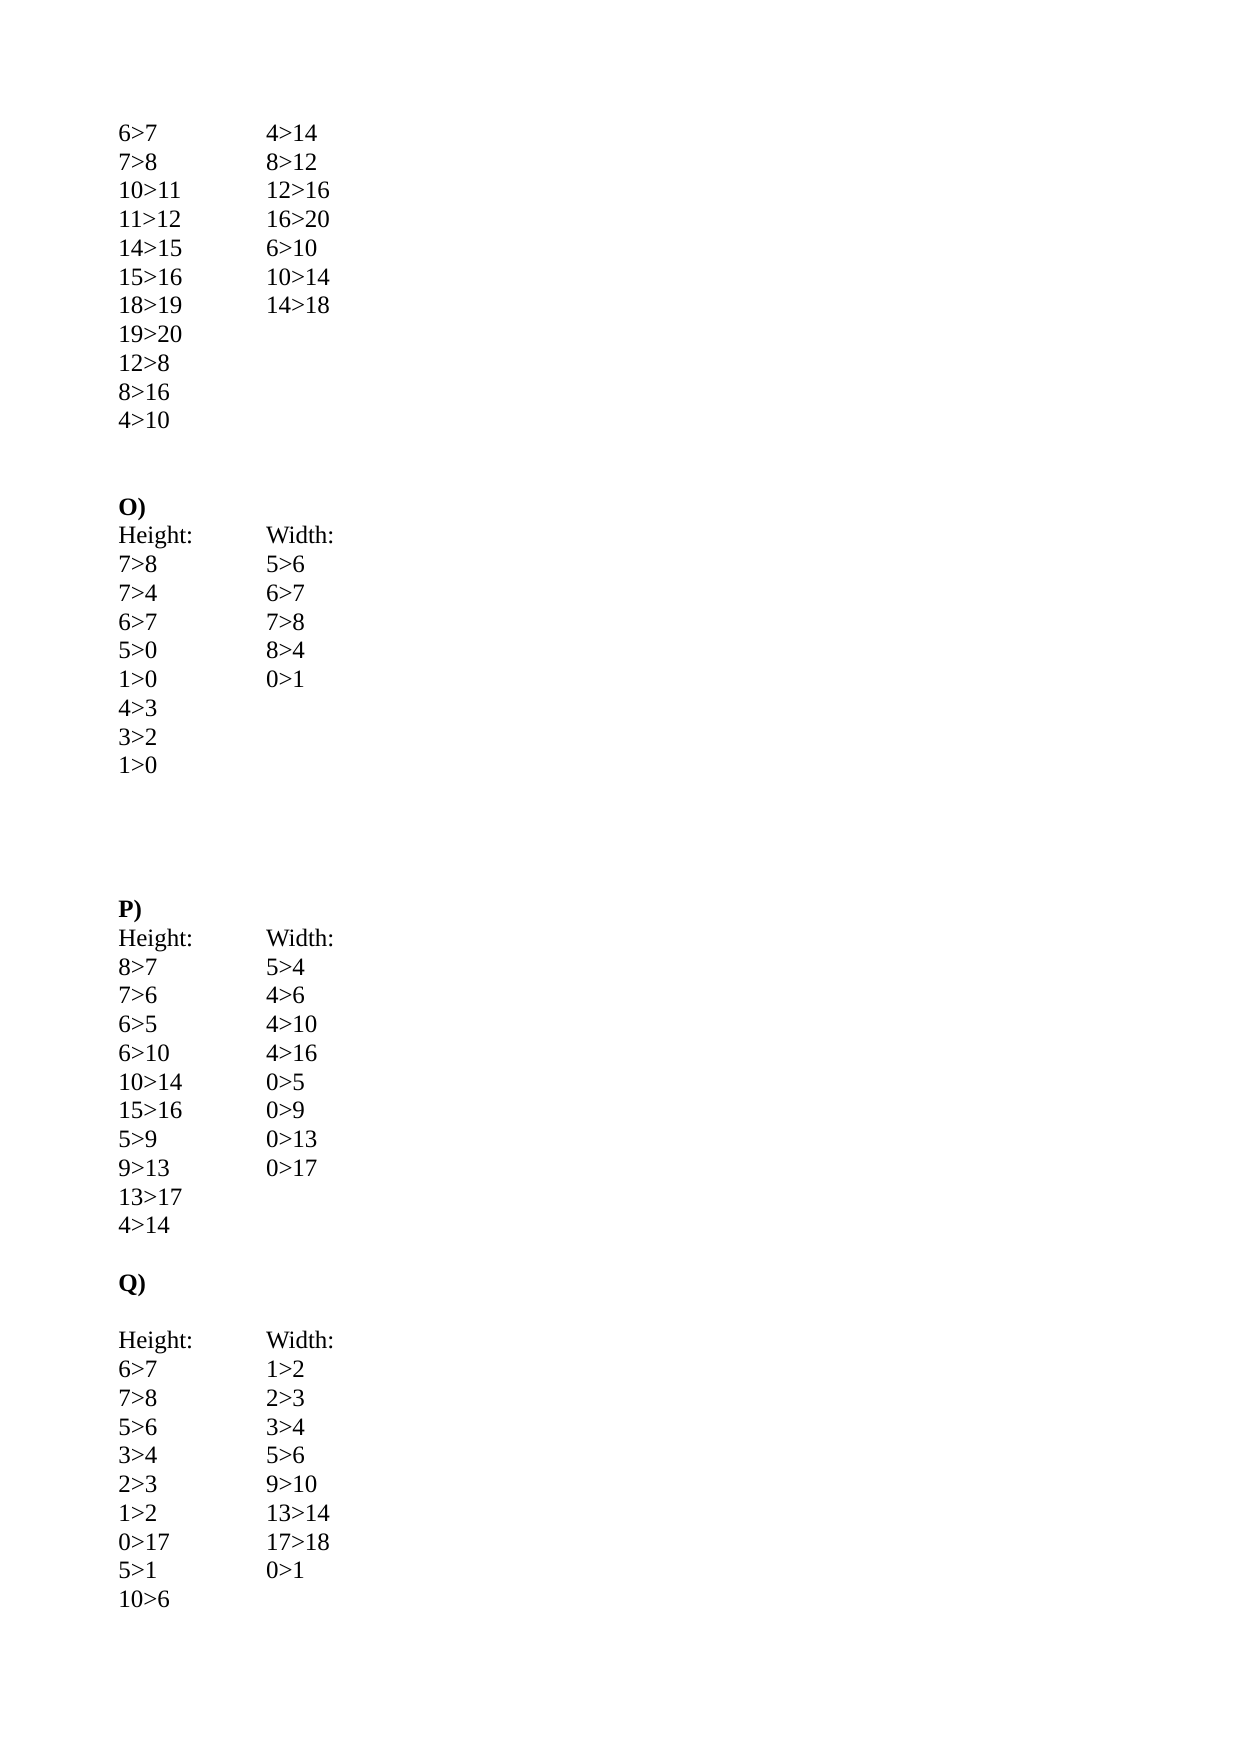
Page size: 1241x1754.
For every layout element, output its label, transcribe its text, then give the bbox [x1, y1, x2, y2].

text 6>7 7>8 [118, 607, 1122, 636]
text 11>12 16>20 [118, 204, 1122, 233]
text 6>7 4>14 [118, 118, 1122, 147]
text 0>17 17>18 [118, 1527, 1122, 1556]
text 1>2 13>14 [118, 1498, 1122, 1527]
text 18>19 14>18 [118, 291, 1122, 319]
text 15>16 0>9 [118, 1096, 1122, 1124]
text 1>0 [118, 751, 1122, 779]
text Q) [118, 1268, 1122, 1297]
text 15>16 10>14 [118, 262, 1122, 291]
text 7>8 2>3 [118, 1383, 1122, 1412]
text 4>14 [118, 1211, 1122, 1239]
text 5>0 8>4 [118, 636, 1122, 664]
text Height: Width: [118, 923, 1122, 952]
text 14>15 6>10 [118, 233, 1122, 262]
text 10>6 [118, 1584, 1122, 1613]
text 2>3 9>10 [118, 1469, 1122, 1498]
text 9>13 0>17 [118, 1153, 1122, 1182]
text 7>6 4>6 [118, 981, 1122, 1009]
text 10>11 12>16 [118, 176, 1122, 204]
text 5>6 3>4 [118, 1412, 1122, 1441]
text Height: Width: [118, 521, 1122, 549]
text 8>16 [118, 377, 1122, 406]
text 7>8 5>6 [118, 549, 1122, 578]
text 3>2 [118, 722, 1122, 751]
text 6>7 1>2 [118, 1354, 1122, 1383]
text 4>3 [118, 693, 1122, 722]
text 19>20 [118, 319, 1122, 348]
text 4>10 [118, 406, 1122, 434]
text P) [118, 894, 1122, 923]
text 5>9 0>13 [118, 1124, 1122, 1153]
text 6>5 4>10 [118, 1009, 1122, 1038]
text 1>0 0>1 [118, 664, 1122, 693]
text 12>8 [118, 348, 1122, 377]
text 13>17 [118, 1182, 1122, 1211]
text 7>8 8>12 [118, 147, 1122, 176]
text 5>1 0>1 [118, 1556, 1122, 1584]
text 6>10 4>16 [118, 1038, 1122, 1067]
text 8>7 5>4 [118, 952, 1122, 981]
text O) [118, 492, 1122, 521]
text 3>4 5>6 [118, 1441, 1122, 1469]
text Height: Width: [118, 1326, 1122, 1354]
text 7>4 6>7 [118, 578, 1122, 607]
text 10>14 0>5 [118, 1067, 1122, 1096]
